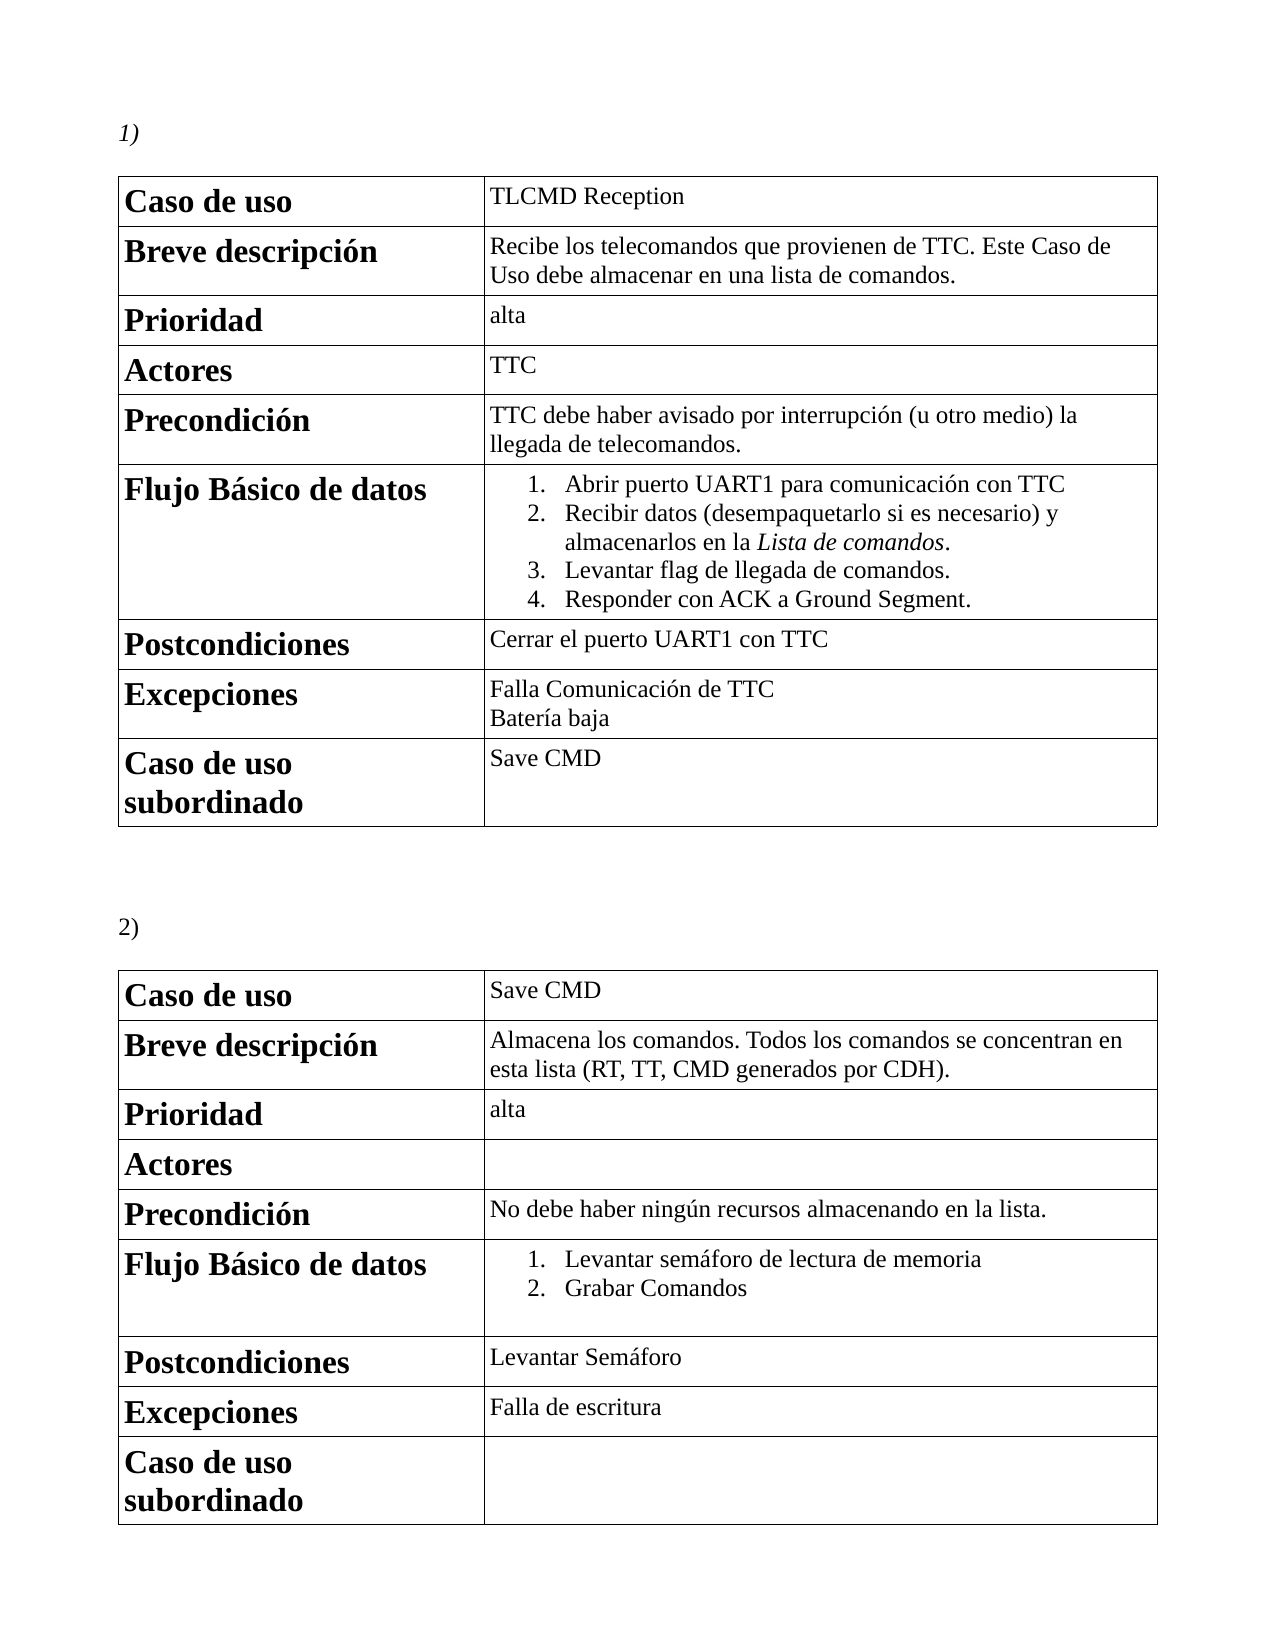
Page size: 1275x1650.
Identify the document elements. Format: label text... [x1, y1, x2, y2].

table_cell Prioridad [119, 1090, 484, 1139]
table_cell Levantar Semáforo [485, 1337, 1157, 1386]
table_cell Excepciones [119, 1387, 484, 1436]
table_cell Actores [119, 1140, 484, 1188]
table_header Caso de uso [119, 971, 484, 1020]
table_cell Postcondiciones [119, 1337, 484, 1386]
table_header Save CMD [485, 971, 1157, 1020]
table_cell TTC [485, 346, 1157, 394]
table_cell Breve descripción [119, 1021, 484, 1089]
table_cell Caso de uso subordinado [119, 1437, 484, 1524]
table_cell Precondición [119, 395, 484, 463]
table_cell [485, 1437, 1157, 1524]
table_cell Precondición [119, 1190, 484, 1238]
table_cell Flujo Básico de datos [119, 465, 484, 619]
table_cell Prioridad [119, 296, 484, 344]
table_cell Falla de escritura [485, 1387, 1157, 1436]
table_cell Levantar semáforo de lectura de memoria Grabar Comandos [485, 1240, 1157, 1336]
table_cell No debe haber ningún recursos almacenando en la lista. [485, 1190, 1157, 1238]
table_cell Caso de uso subordinado [119, 739, 484, 826]
text 2) [118, 912, 1157, 941]
text 1) [118, 118, 1157, 147]
table_cell Breve descripción [119, 227, 484, 294]
table_cell Falla Comunicación de TTC Batería baja [485, 670, 1157, 738]
table_cell Almacena los comandos. Todos los comandos se concentran en esta lista (RT, TT, CMD generados por CDH). [485, 1021, 1157, 1089]
table_cell alta [485, 1090, 1157, 1139]
table_cell Flujo Básico de datos [119, 1240, 484, 1336]
table_cell alta [485, 296, 1157, 344]
table_cell Recibe los telecomandos que provienen de TTC. Este Caso de Uso debe almacenar en una lista de comandos. [485, 227, 1157, 294]
table_cell TTC debe haber avisado por interrupción (u otro medio) la llegada de telecomandos. [485, 395, 1157, 463]
table_header Caso de uso [119, 177, 484, 226]
table_cell Excepciones [119, 670, 484, 738]
table_cell Save CMD [485, 739, 1157, 826]
table_cell Cerrar el puerto UART1 con TTC [485, 620, 1157, 669]
table_cell Postcondiciones [119, 620, 484, 669]
table_cell Abrir puerto UART1 para comunicación con TTC Recibir datos (desempaquetarlo si es necesario) y almacenarlos en la Lista de comandos. Levantar flag de llegada de comandos. Responder con ACK a Ground Segment. [485, 465, 1157, 619]
table_header TLCMD Reception [485, 177, 1157, 226]
table_cell Actores [119, 346, 484, 394]
table_cell [485, 1140, 1157, 1188]
